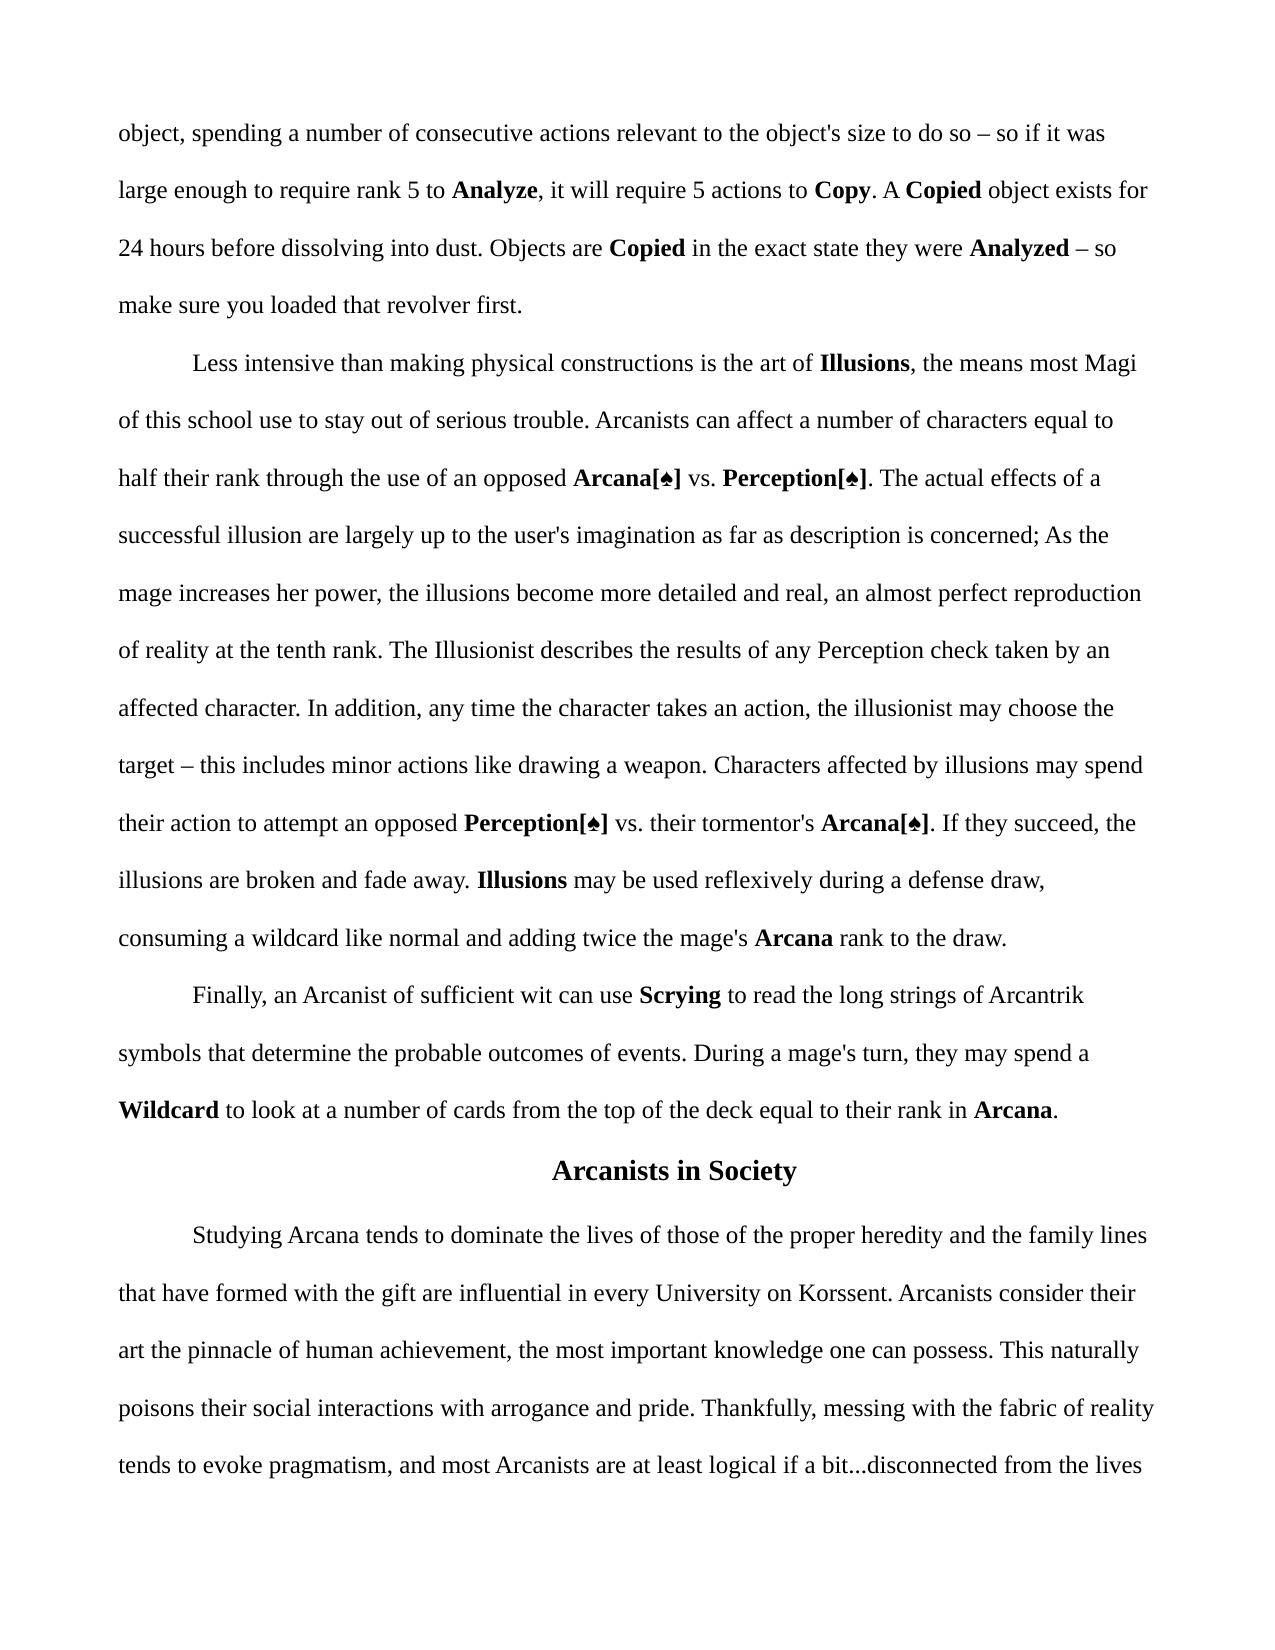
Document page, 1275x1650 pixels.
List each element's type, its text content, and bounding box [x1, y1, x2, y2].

text Finally, an Arcanist of sufficient wit can use Scrying to read the long strings of Arcantrik symbols that determine the probable outcomes of events. During a mage's turn, they may spend a Wildcard to look at a number of cards from the top of the deck equal to their rank in Arcana. [118, 981, 1157, 1124]
text Less intensive than making physical constructions is the art of Illusions, the means most Magi of this school use to stay out of serious trouble. Arcanists can affect a number of characters equal to half their rank through the use of an opposed Arcana[♠] vs. Perception[♠]. The actual effects of a successful illusion are largely up to the user's imagination as far as description is concerned; As the mage increases her power, the illusions become more detailed and real, an almost perfect reproduction of reality at the tenth rank. The Illusionist describes the results of any Perception check taken by an affected character. In addition, any time the character takes an action, the illusionist may choose the target – this includes minor actions like drawing a weapon. Characters affected by illusions may spend their action to attempt an opposed Perception[♠] vs. their tormentor's Arcana[♠]. If they succeed, the illusions are broken and fade away. Illusions may be used reflexively during a defense draw, consuming a wildcard like normal and adding twice the mage's Arcana rank to the draw. [118, 348, 1157, 952]
text Studying Arcana tends to dominate the lives of those of the proper heredity and the family lines that have formed with the gift are influential in every University on Korssent. Arcanists consider their art the pinnacle of human achievement, the most important knowledge one can possess. This naturally poisons their social interactions with arrogance and pride. Thankfully, messing with the fabric of reality tends to evoke pragmatism, and most Arcanists are at least logical if a bit...disconnected from the lives [118, 1220, 1157, 1479]
text Arcanists in Society [118, 1153, 1157, 1187]
text object, spending a number of consecutive actions relevant to the object's size to do so – so if it was large enough to require rank 5 to Analyze, it will require 5 actions to Copy. A Copied object exists for 24 hours before dissolving into dust. Objects are Copied in the exact state they were Analyzed – so make sure you loaded that revolver first. [118, 118, 1157, 319]
